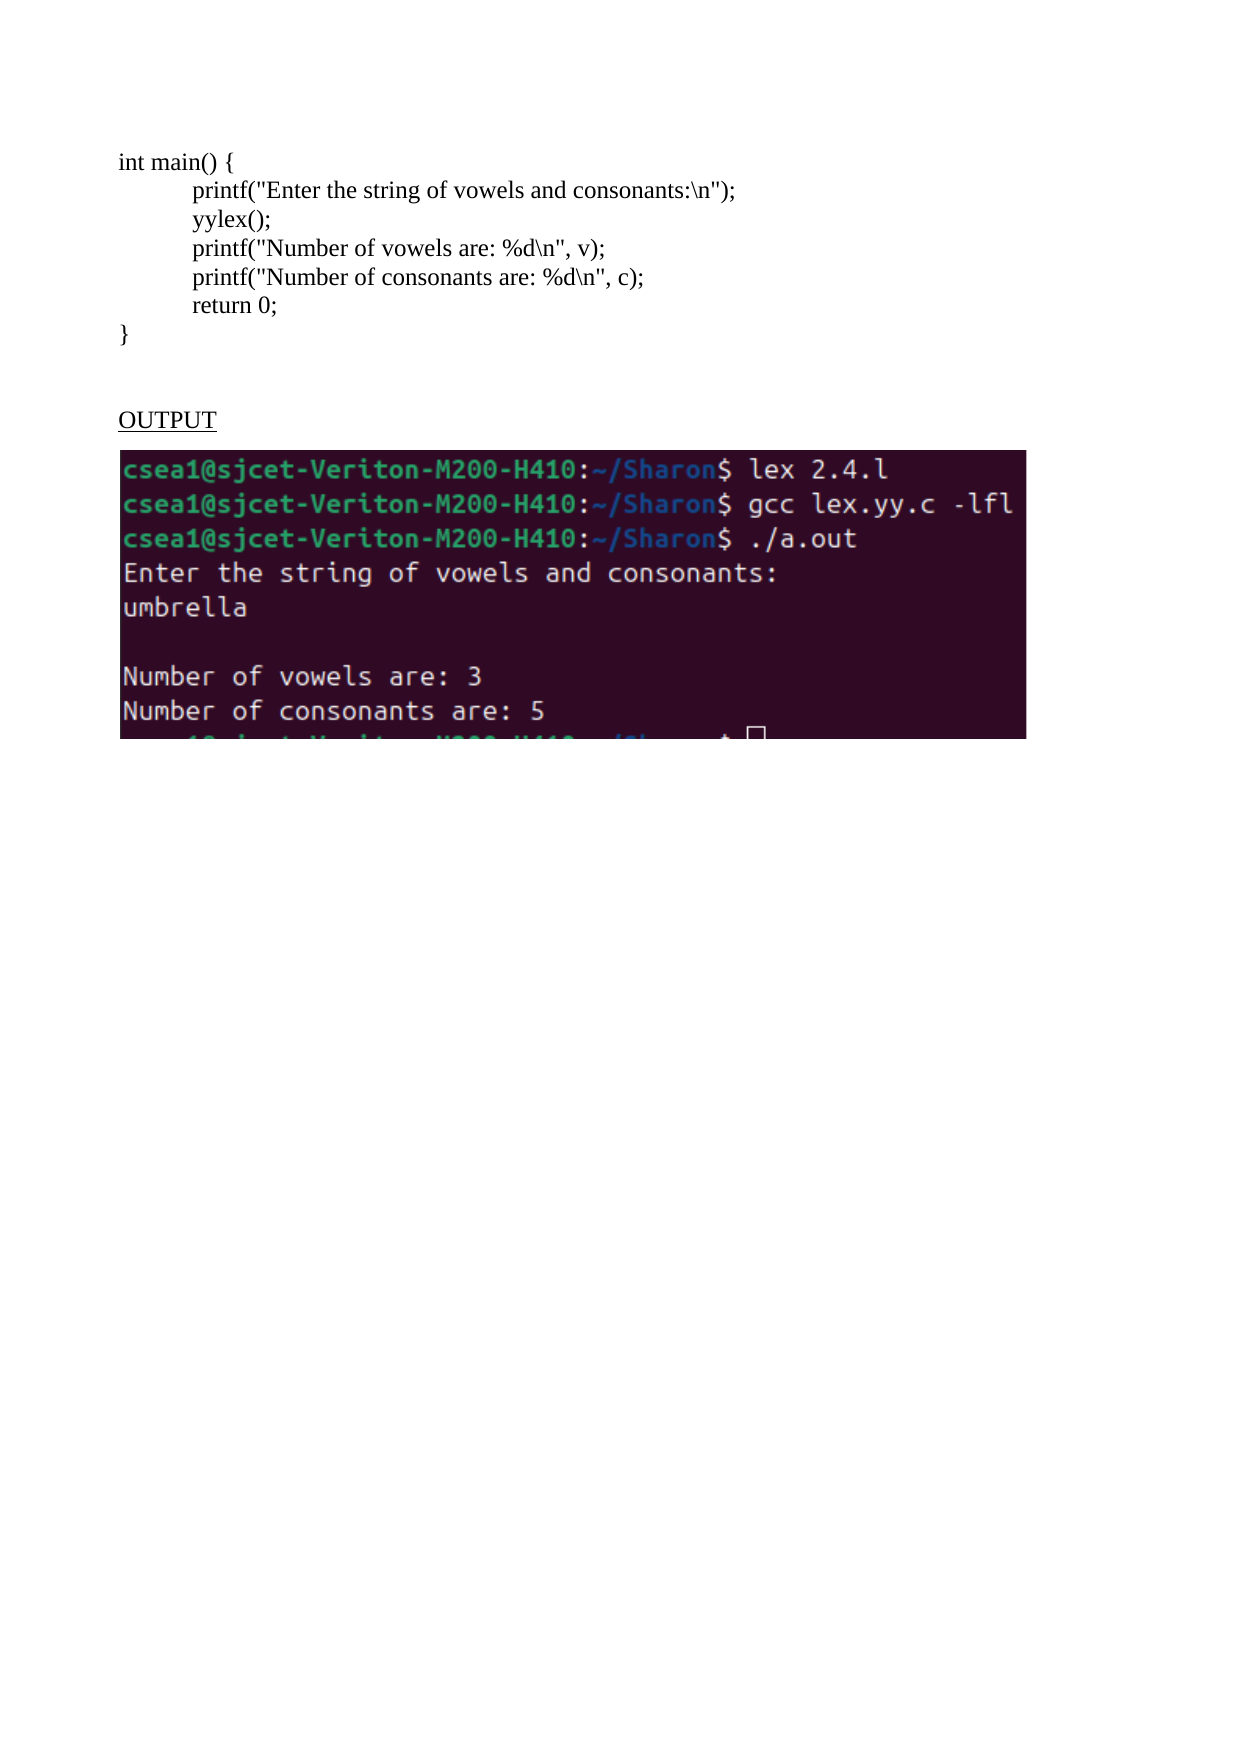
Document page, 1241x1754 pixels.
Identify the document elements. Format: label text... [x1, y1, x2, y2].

picture [120, 450, 1027, 739]
text OUTPUT [118, 406, 1122, 434]
text printf("Enter the string of vowels and consonants:\n"); [118, 176, 1122, 204]
text int main() { [118, 147, 1122, 176]
text return 0; [118, 291, 1122, 319]
text yylex(); [118, 204, 1122, 233]
text printf("Number of vowels are: %d\n", v); [118, 233, 1122, 262]
text } [118, 319, 1122, 348]
text printf("Number of consonants are: %d\n", c); [118, 262, 1122, 291]
